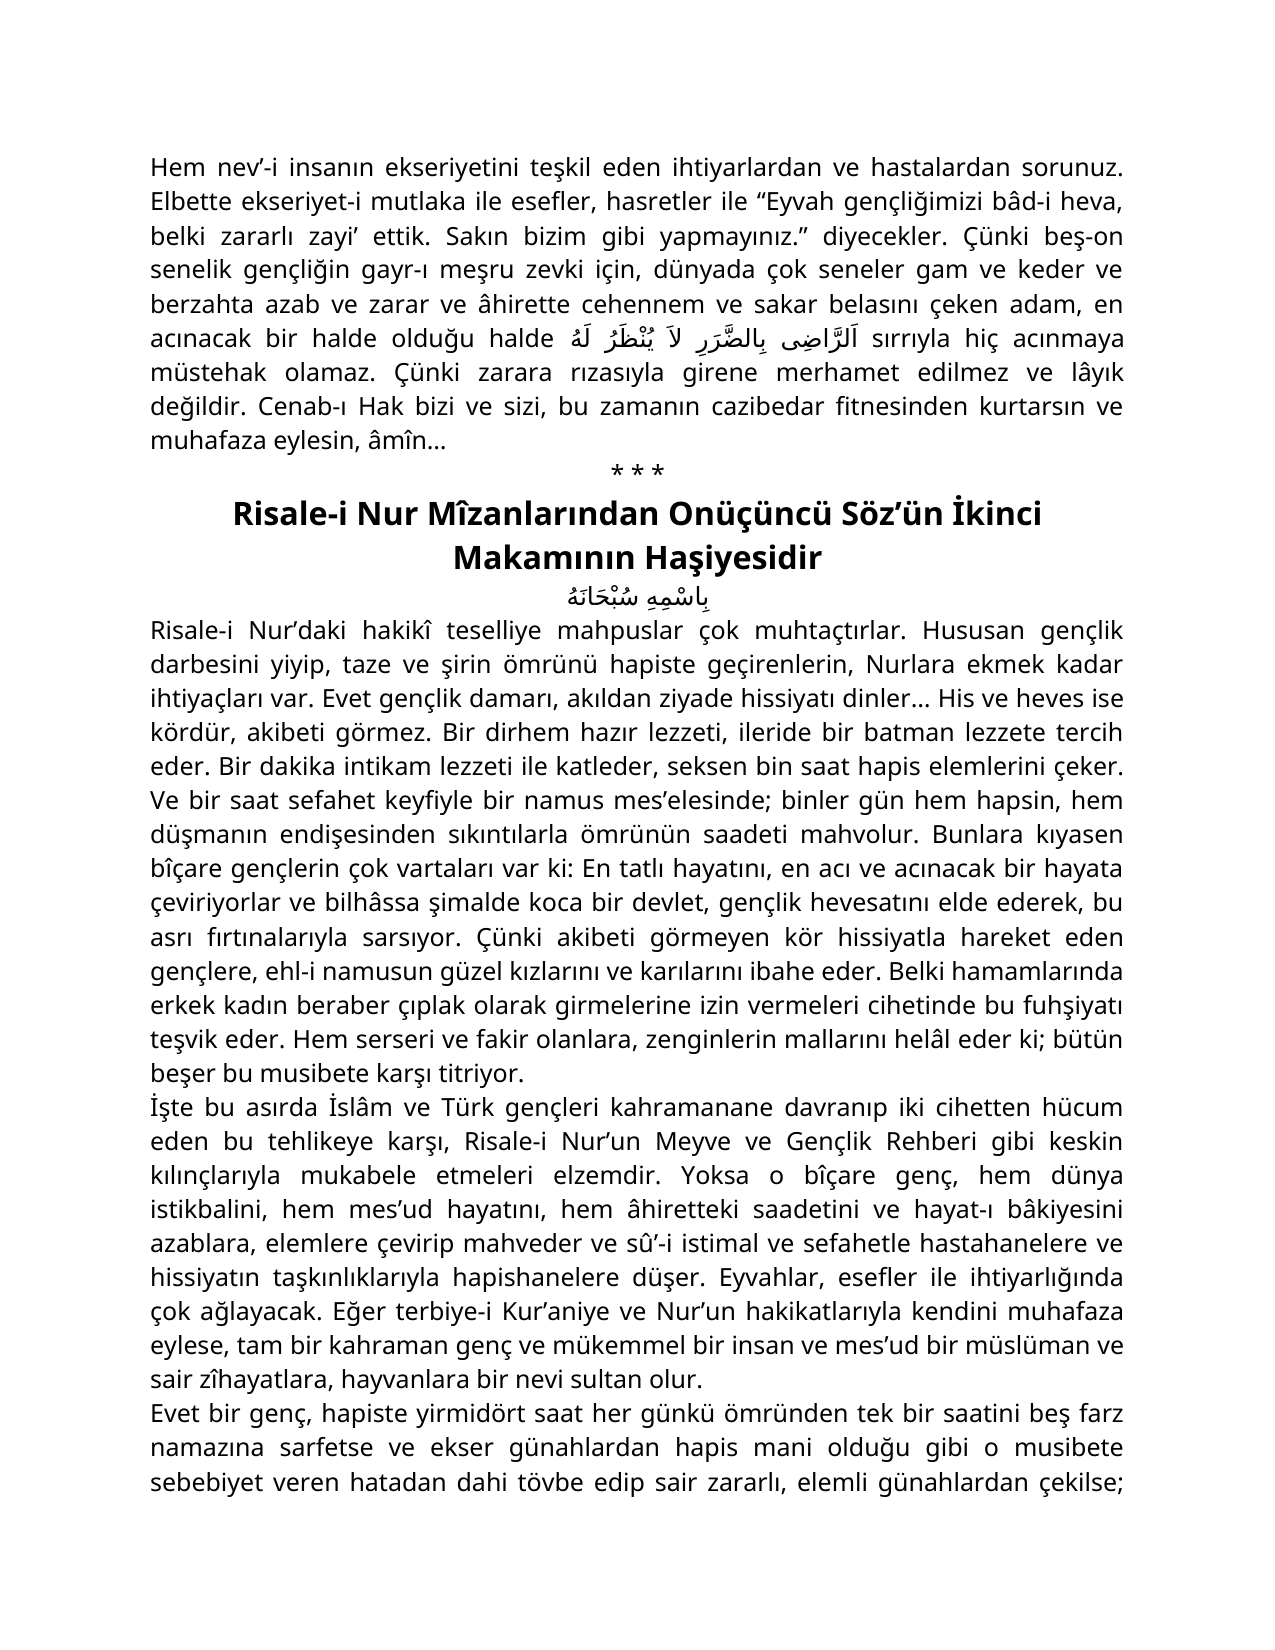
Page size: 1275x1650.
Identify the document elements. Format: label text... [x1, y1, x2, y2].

text * * * [150, 457, 1125, 491]
text Evet bir genç, hapiste yirmidört saat her günkü ömründen tek bir saatini beş farz namazına sarfetse ve ekser günahlardan hapis mani olduğu gibi o musibete sebebiyet veren hatadan dahi tövbe edip sair zararlı, elemli günahlardan çekilse; [150, 1396, 1125, 1498]
subtitle Risale-i Nur Mîzanlarından Onüçüncü Söz’ün İkinci Makamının Haşiyesidir [150, 491, 1125, 578]
text Elhasıl: Gençlik gidecek. Sefahette gitmiş ise, hem dünyada, hem âhirette, binler bela ve elemler netice verdiğini ve öyle gençler ekseriyetle sû’-i istimal ile, israfat ile gelen evhamlı hastalıkla hastahanelere ve taşkınlıklarıyla hapishanelere veya sefalethanelere ve manevî elemlerden gelen sıkıntılarla meyhanelere düşeceklerini anlamak isterseniz; hastahanelerden ve hapishanelerden ve kabristanlardan sorunuz. Elbette hastahanelerin ekseriyetle lisan-ı halinden, gençlik saikasıyla israfat ve sû’-i istimalden gelen hastalıktan eninler, eyvahlar işittiğiniz gibi; hapishanelerden dahi, ekseriyetle gençliğin taşkınlık saikasıyla gayr-ı meşru dairedeki harekatın tokatlarını yiyen bedbaht gençlerin teessüflerini işiteceksiniz. Ve kabristanda ve mütemadiyen oraya girenler için kapıları açılıp kapanan o âlem-i berzahta -ehl-i keşfelkuburun müşahedatıyla ve bütün ehl-i hakikatın tasdikıyla ve şehadetiyle- ekser azablar, gençlik sû’-i istimalâtının neticesi olduğunu bileceksiniz. Hem nev’-i insanın ekseriyetini teşkil eden ihtiyarlardan ve hastalardan sorunuz. Elbette ekseriyet-i mutlaka ile esefler, hasretler ile “Eyvah gençliğimizi bâd-i heva, belki zararlı zayi’ ettik. Sakın bizim gibi yapmayınız.” diyecekler. Çünki beş-on senelik gençliğin gayr-ı meşru zevki için, dünyada çok seneler gam ve keder ve berzahta azab ve zarar ve âhirette cehennem ve sakar belasını çeken adam, en acınacak bir halde olduğu halde اَلرَّاضِى بِالضَّرَرِ لاَ يُنْظَرُ لَهُ sırrıyla hiç acınmaya müstehak olamaz. Çünki zarara rızasıyla girene merhamet edilmez ve lâyık değildir. Cenab-ı Hak bizi ve sizi, bu zamanın cazibedar fitnesinden kurtarsın ve muhafaza eylesin, âmîn… [150, 150, 1125, 457]
text Risale-i Nur’daki hakikî teselliye mahpuslar çok muhtaçtırlar. Hususan gençlik darbesini yiyip, taze ve şirin ömrünü hapiste geçirenlerin, Nurlara ekmek kadar ihtiyaçları var. Evet gençlik damarı, akıldan ziyade hissiyatı dinler… His ve heves ise kördür, akibeti görmez. Bir dirhem hazır lezzeti, ileride bir batman lezzete tercih eder. Bir dakika intikam lezzeti ile katleder, seksen bin saat hapis elemlerini çeker. Ve bir saat sefahet keyfiyle bir namus mes’elesinde; binler gün hem hapsin, hem düşmanın endişesinden sıkıntılarla ömrünün saadeti mahvolur. Bunlara kıyasen bîçare gençlerin çok vartaları var ki: En tatlı hayatını, en acı ve acınacak bir hayata çeviriyorlar ve bilhâssa şimalde koca bir devlet, gençlik hevesatını elde ederek, bu asrı fırtınalarıyla sarsıyor. Çünki akibeti görmeyen kör hissiyatla hareket eden gençlere, ehl-i namusun güzel kızlarını ve karılarını ibahe eder. Belki hamamlarında erkek kadın beraber çıplak olarak girmelerine izin vermeleri cihetinde bu fuhşiyatı teşvik eder. Hem serseri ve fakir olanlara, zenginlerin mallarını helâl eder ki; bütün beşer bu musibete karşı titriyor. [150, 613, 1125, 1089]
text İşte bu asırda İslâm ve Türk gençleri kahramanane davranıp iki cihetten hücum eden bu tehlikeye karşı, Risale-i Nur’un Meyve ve Gençlik Rehberi gibi keskin kılınçlarıyla mukabele etmeleri elzemdir. Yoksa o bîçare genç, hem dünya istikbalini, hem mes’ud hayatını, hem âhiretteki saadetini ve hayat-ı bâkiyesini azablara, elemlere çevirip mahveder ve sû’-i istimal ve sefahetle hastahanelere ve hissiyatın taşkınlıklarıyla hapishanelere düşer. Eyvahlar, esefler ile ihtiyarlığında çok ağlayacak. Eğer terbiye-i Kur’aniye ve Nur’un hakikatlarıyla kendini muhafaza eylese, tam bir kahraman genç ve mükemmel bir insan ve mes’ud bir müslüman ve sair zîhayatlara, hayvanlara bir nevi sultan olur. [150, 1089, 1125, 1396]
text بِاسْمِهِ سُبْحَانَهُ [150, 578, 1125, 613]
